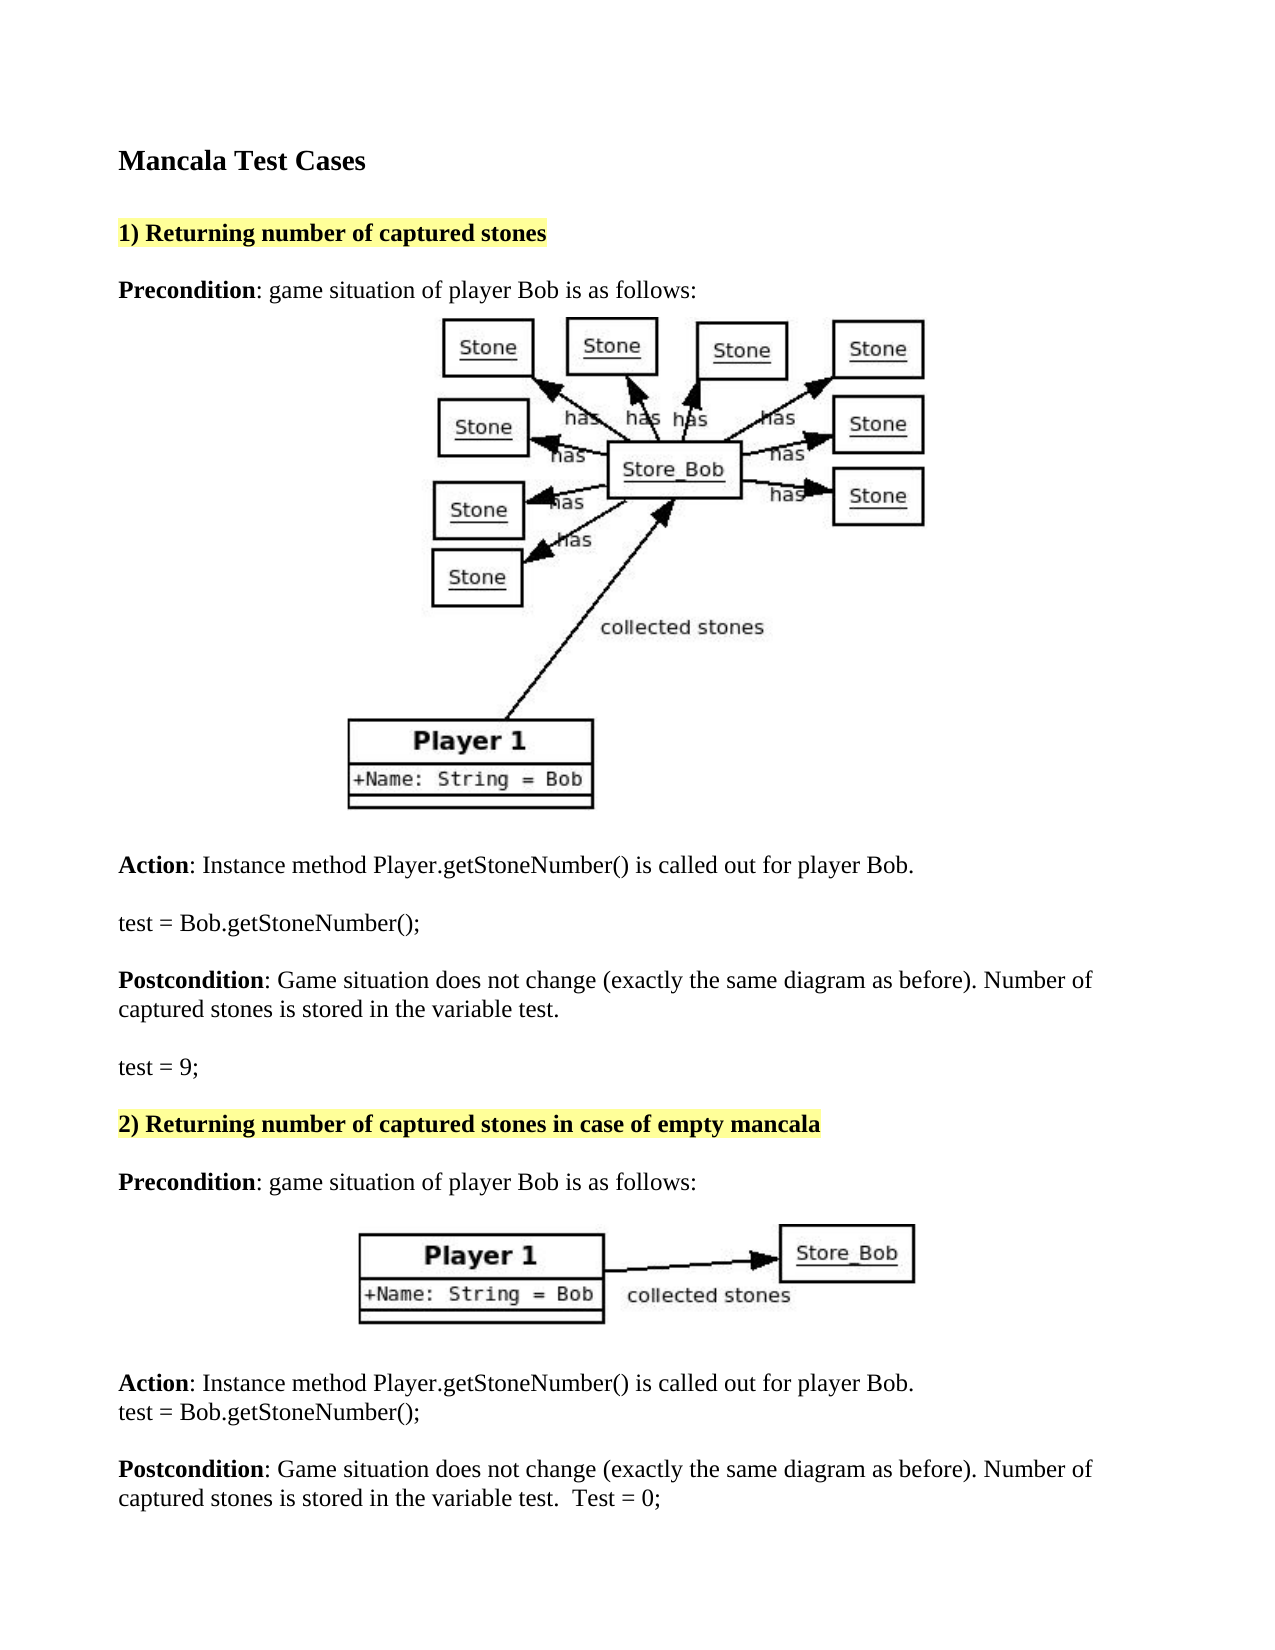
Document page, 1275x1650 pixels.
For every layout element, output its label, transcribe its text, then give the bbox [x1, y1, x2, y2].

text Postcondition: Game situation does not change (exactly the same diagram as before). Number of captured stones is stored in the variable test. Test = 0; [118, 1454, 1157, 1512]
text 2) Returning number of captured stones in case of empty mancala [118, 1109, 1157, 1138]
text test = Bob.getStoneNumber(); [118, 908, 1157, 937]
picture [347, 317, 928, 811]
text Precondition: game situation of player Bob is as follows: [118, 1167, 1157, 1195]
text Action: Instance method Player.getStoneNumber() is called out for player Bob. [118, 850, 1157, 879]
text Precondition: game situation of player Bob is as follows: [118, 275, 1157, 304]
text Action: Instance method Player.getStoneNumber() is called out for player Bob. [118, 1368, 1157, 1397]
text test = Bob.getStoneNumber(); [118, 1397, 1157, 1425]
text test = 9; [118, 1052, 1157, 1080]
text Postcondition: Game situation does not change (exactly the same diagram as before). Number of captured stones is stored in the variable test. [118, 965, 1157, 1023]
subtitle Mancala Test Cases [118, 143, 1157, 177]
text 1) Returning number of captured stones [118, 218, 1157, 247]
picture [358, 1224, 917, 1326]
